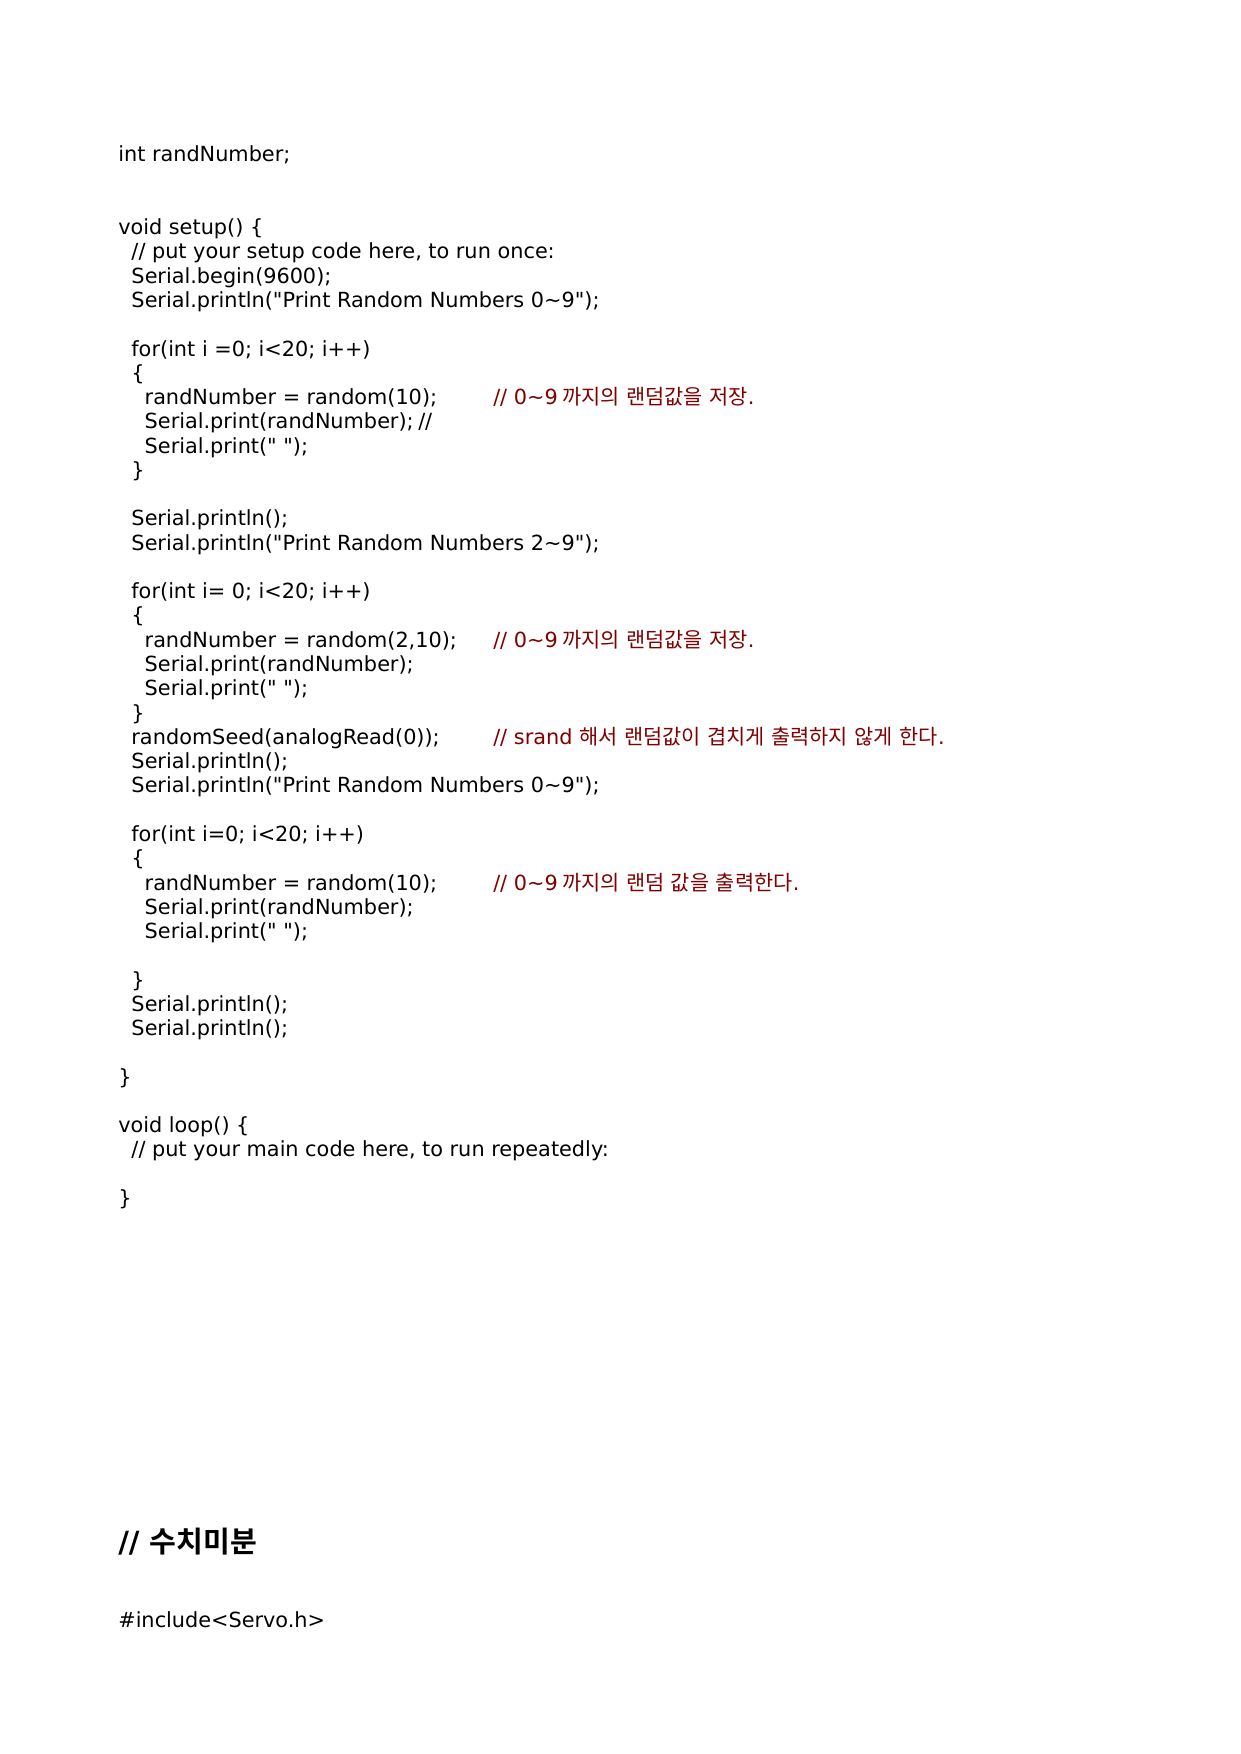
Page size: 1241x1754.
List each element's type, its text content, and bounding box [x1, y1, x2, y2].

text Serial.println("Print Random Numbers 0~9"); [118, 773, 1122, 798]
text void loop() { [118, 1113, 1122, 1137]
text } [118, 458, 1122, 482]
text Serial.print(" "); [118, 434, 1122, 458]
text Serial.println("Print Random Numbers 0~9"); [118, 288, 1122, 312]
text for(int i =0; i<20; i++) [118, 337, 1122, 361]
text randNumber = random(10); // 0~9까지의 랜덤값을 저장. [118, 385, 1122, 409]
text Serial.println(); [118, 992, 1122, 1016]
text void setup() { [118, 215, 1122, 239]
text Serial.print(" "); [118, 919, 1122, 943]
text { [118, 603, 1122, 628]
text #include<Servo.h> [118, 1608, 1122, 1633]
text Serial.print(randNumber); [118, 652, 1122, 676]
text } [118, 968, 1122, 992]
text } [118, 1186, 1122, 1210]
text // put your main code here, to run repeatedly: [118, 1137, 1122, 1162]
text } [118, 1065, 1122, 1089]
text // put your setup code here, to run once: [118, 239, 1122, 264]
text } [118, 701, 1122, 725]
text Serial.println(); [118, 749, 1122, 773]
text randNumber = random(10); // 0~9까지의 랜덤 값을 출력한다. [118, 871, 1122, 895]
text randNumber = random(2,10); // 0~9까지의 랜덤값을 저장. [118, 628, 1122, 652]
text { [118, 361, 1122, 385]
text // 수치미분 [118, 1526, 1122, 1560]
text for(int i=0; i<20; i++) [118, 822, 1122, 846]
text randomSeed(analogRead(0)); // srand 해서 랜덤값이 겹치게 출력하지 않게 한다. [118, 725, 1122, 749]
text Serial.println("Print Random Numbers 2~9"); [118, 531, 1122, 555]
text Serial.println(); [118, 506, 1122, 531]
text Serial.begin(9600); [118, 264, 1122, 288]
text Serial.print(randNumber); // [118, 409, 1122, 434]
text { [118, 846, 1122, 871]
text Serial.print(" "); [118, 676, 1122, 701]
text Serial.print(randNumber); [118, 895, 1122, 919]
text for(int i= 0; i<20; i++) [118, 579, 1122, 603]
text Serial.println(); [118, 1016, 1122, 1040]
text int randNumber; [118, 142, 1122, 167]
